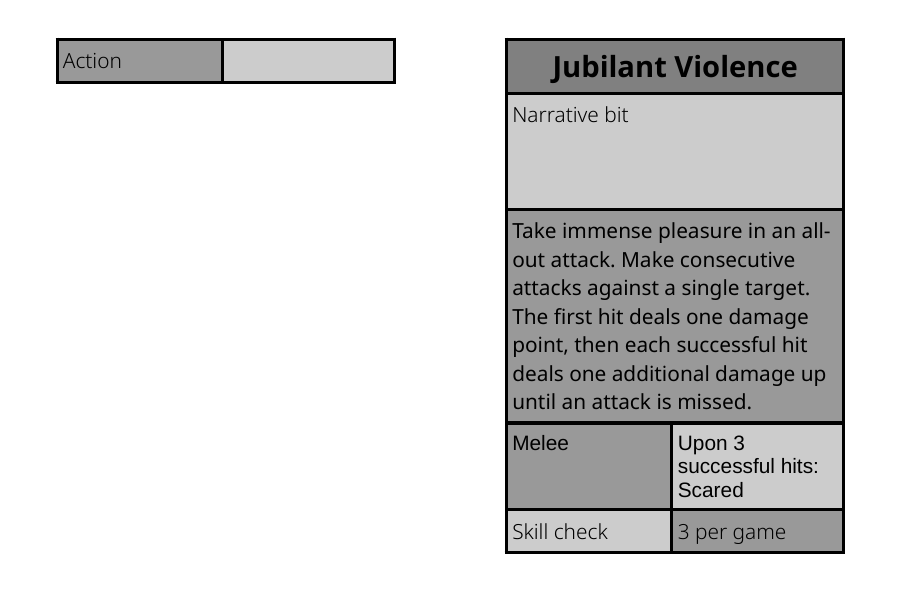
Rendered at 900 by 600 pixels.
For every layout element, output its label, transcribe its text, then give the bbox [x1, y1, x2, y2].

table_cell Upon 3 successful hits: Scared [673, 425, 842, 508]
table_cell 3 per game [673, 511, 842, 551]
table_cell Narrative bit [508, 95, 842, 208]
table_header Jubilant Violence [508, 41, 842, 92]
table_cell Action [59, 41, 221, 81]
table_cell Skill check [508, 511, 670, 551]
table_cell [224, 41, 393, 81]
table_cell Take immense pleasure in an all-out attack. Make consecutive attacks against a single target. The first hit deals one damage point, then each successful hit deals one additional damage up until an attack is missed. [508, 211, 842, 421]
table_cell Melee [508, 425, 670, 508]
